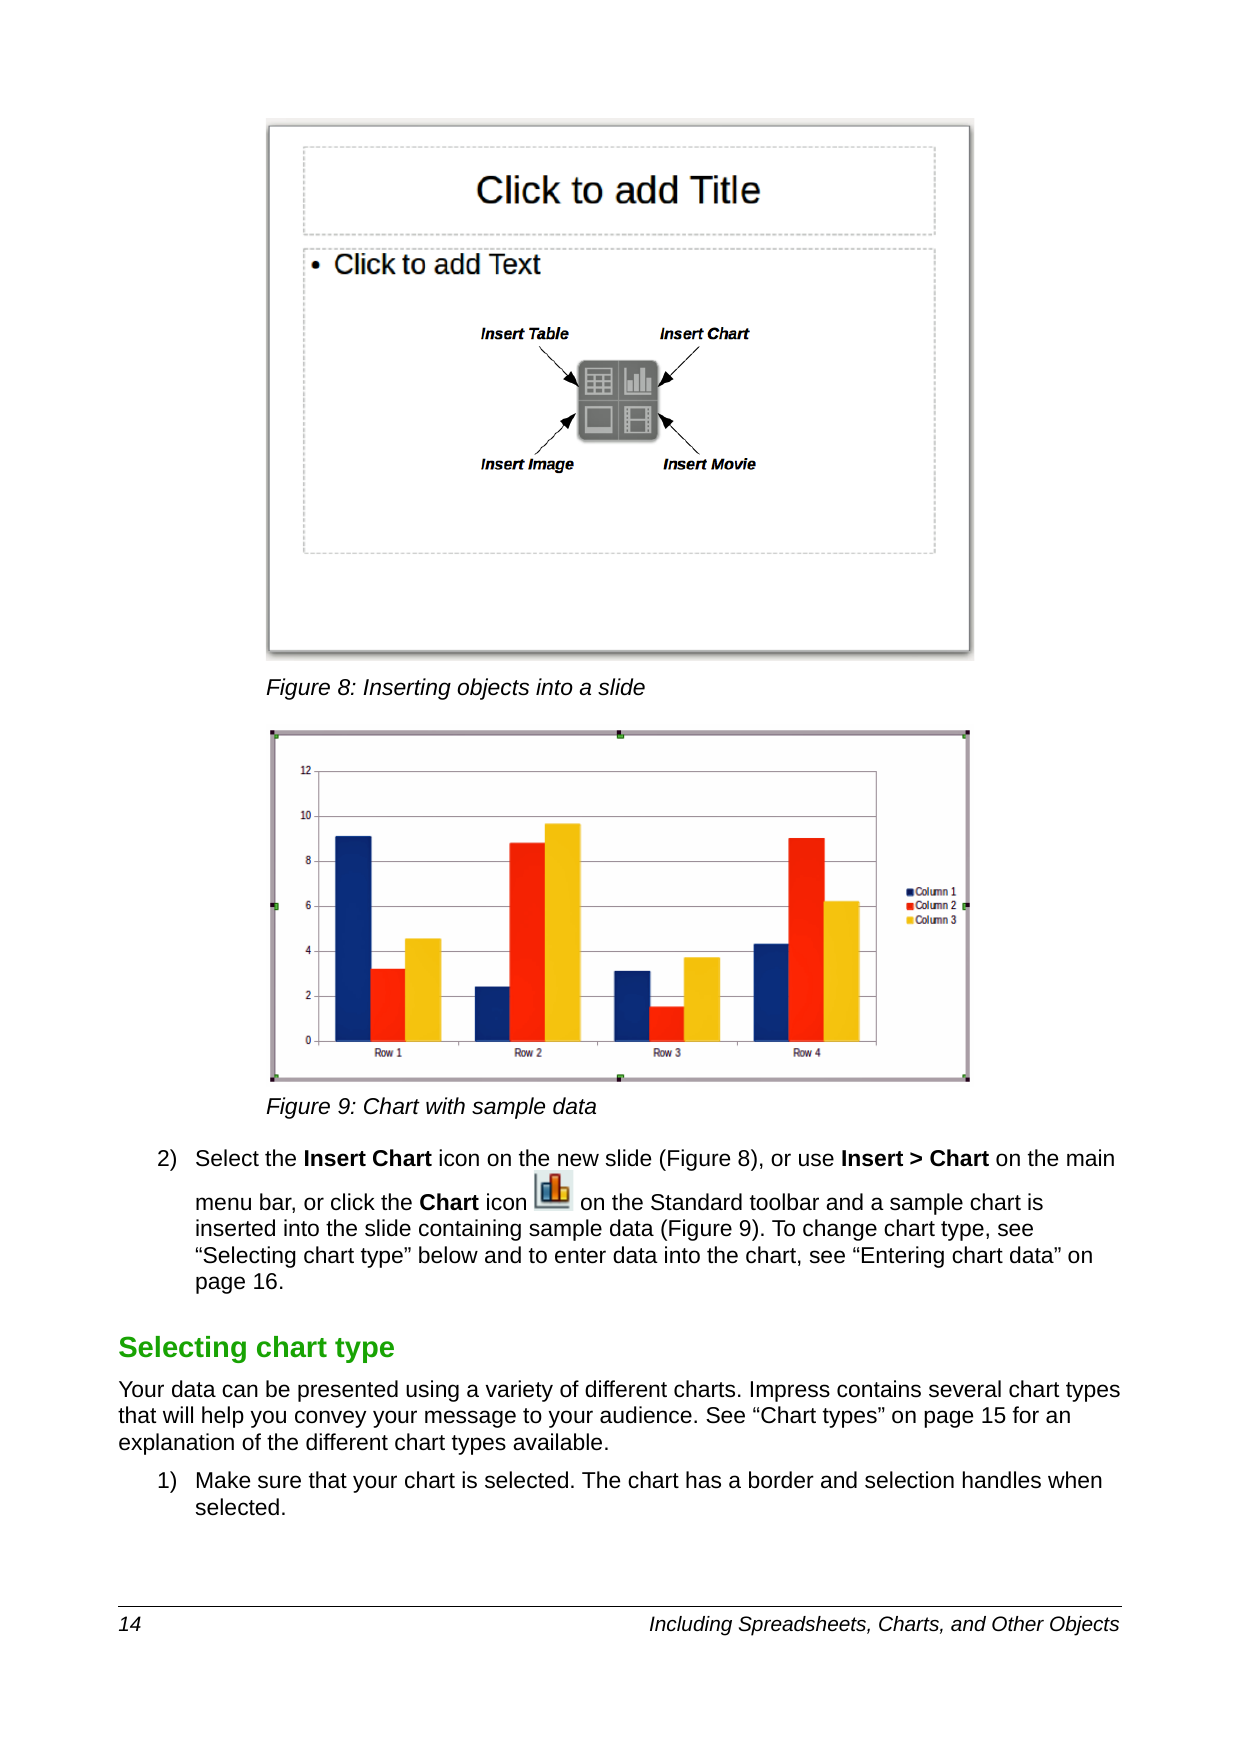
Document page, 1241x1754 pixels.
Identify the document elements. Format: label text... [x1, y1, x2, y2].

picture [533, 1170, 574, 1211]
list Make sure that your chart is selected. The chart has a border and selection handles when selected. [177, 1467, 1122, 1520]
text Figure 6: Inserting objects into a slide [266, 673, 974, 700]
picture [265, 724, 975, 1087]
text Figure 7: Chart with sample data [266, 1093, 974, 1119]
picture [265, 118, 975, 661]
list Select the Insert Chart icon on the new slide (Figure 6), or use Insert > Chart on the main menu bar, or click the Chart icon on the Standard toolbar and a sample chart is inserted into the slide containing sample data (Figure 7). To change chart type, see “Selecting chart type” below and to enter data into the chart, see “Entering chart data” on page 16. [177, 1144, 1122, 1294]
subtitle Selecting chart type [118, 1330, 1122, 1363]
text Your data can be presented using a variety of different charts. Impress contains several chart types that will help you convey your message to your audience. See “Chart types” on page 15 for an explanation of the different chart types available. [118, 1376, 1122, 1455]
